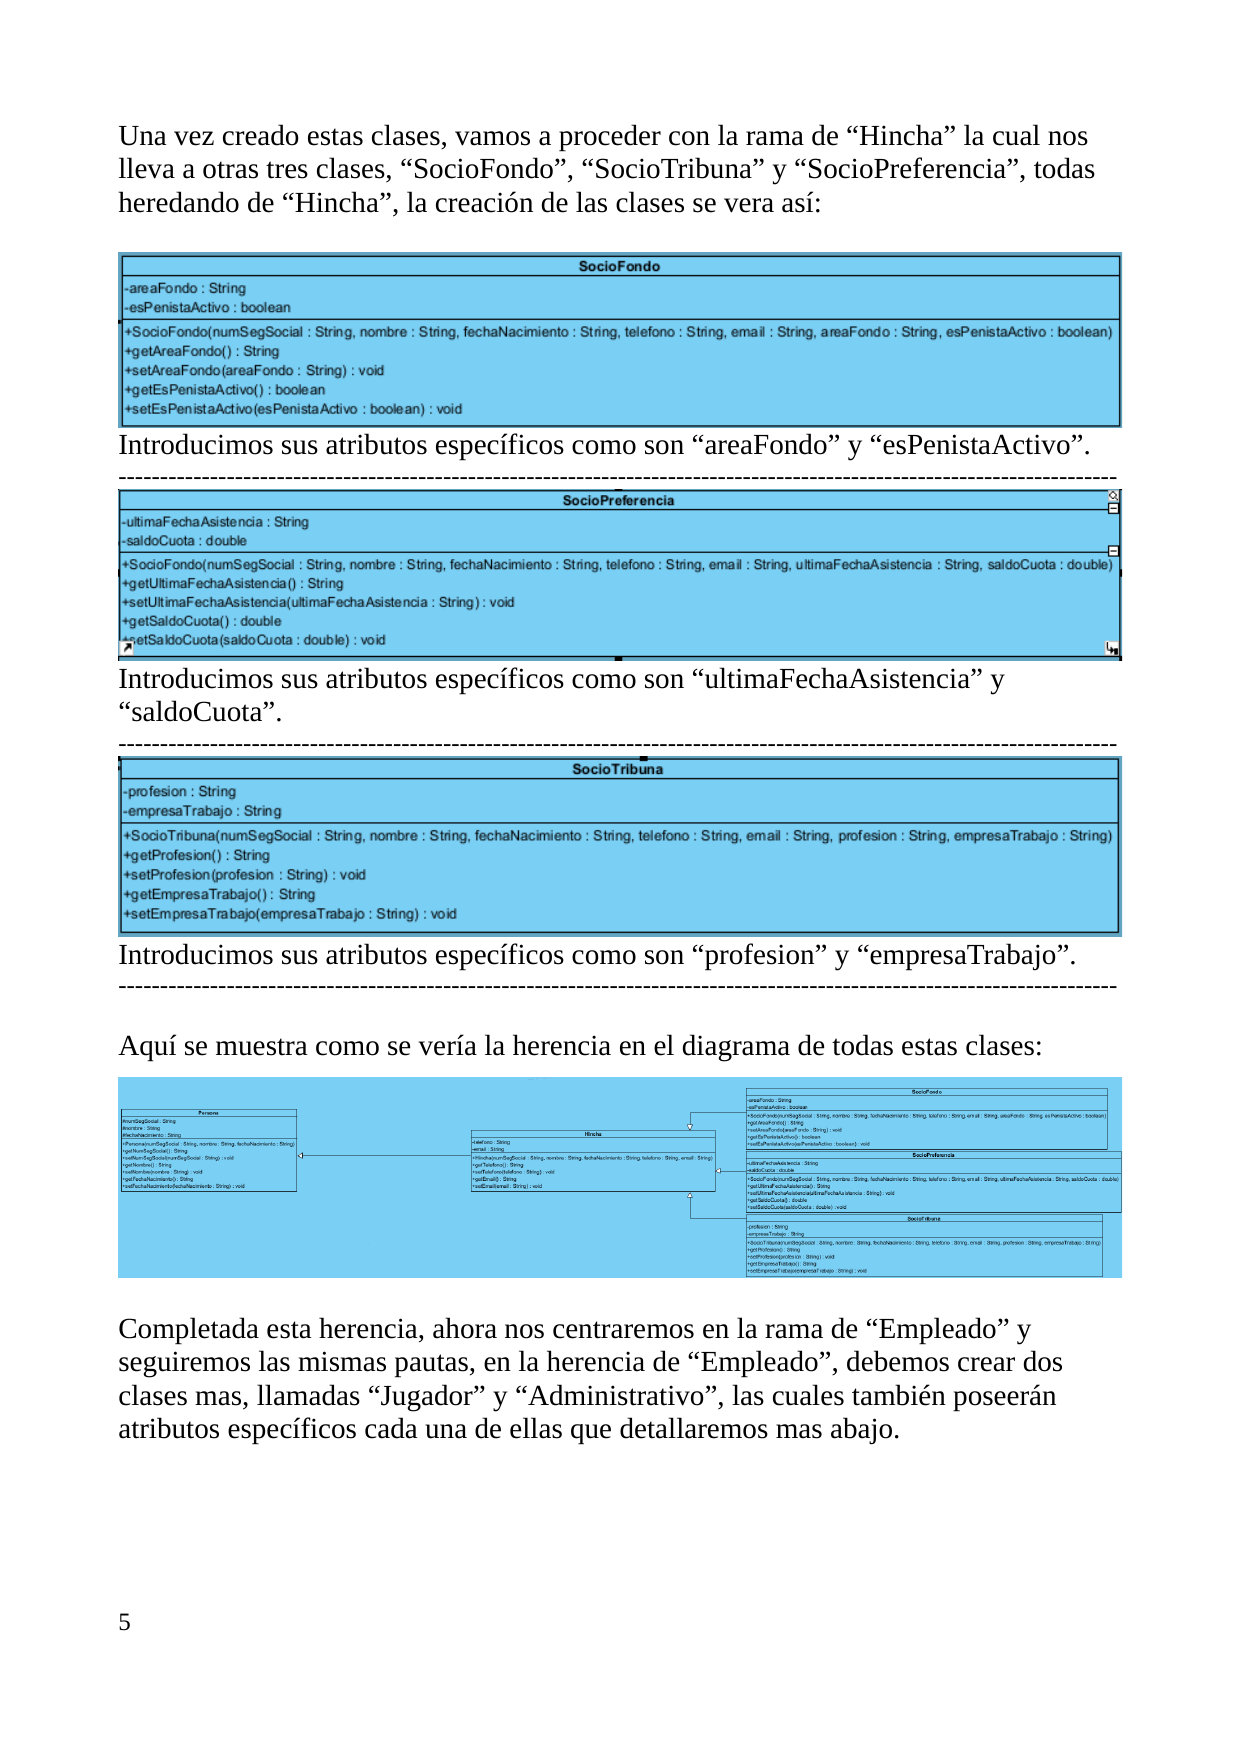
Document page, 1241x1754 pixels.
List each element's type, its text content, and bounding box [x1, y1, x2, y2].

text Aquí se muestra como se vería la herencia en el diagrama de todas estas clases: [118, 1028, 1122, 1061]
text ------------------------------------------------------------------------------------------------------------------------ [118, 970, 1122, 999]
text Una vez creado estas clases, vamos a proceder con la rama de “Hincha” la cual nos lleva a otras tres clases, “SocioFondo”, “SocioTribuna” y “SocioPreferencia”, todas heredando de “Hincha”, la creación de las clases se vera así: [118, 118, 1122, 219]
text ------------------------------------------------------------------------------------------------------------------------ [118, 728, 1122, 756]
picture [118, 252, 1123, 428]
text Introducimos sus atributos específicos como son “areaFondo” y “esPenistaActivo”. [118, 428, 1122, 461]
text Introducimos sus atributos específicos como son “ultimaFechaAsistencia” y “saldoCuota”. [118, 661, 1122, 728]
text Introducimos sus atributos específicos como son “profesion” y “empresaTrabajo”. [118, 937, 1122, 970]
text Completada esta herencia, ahora nos centraremos en la rama de “Empleado” y seguiremos las mismas pautas, en la herencia de “Empleado”, debemos crear dos clases mas, llamadas “Jugador” y “Administrativo”, las cuales también poseerán atributos específicos cada una de ellas que detallaremos mas abajo. [118, 1311, 1122, 1445]
picture [118, 756, 1123, 937]
text ------------------------------------------------------------------------------------------------------------------------ [118, 461, 1122, 489]
picture [118, 1077, 1123, 1278]
picture [118, 489, 1123, 661]
